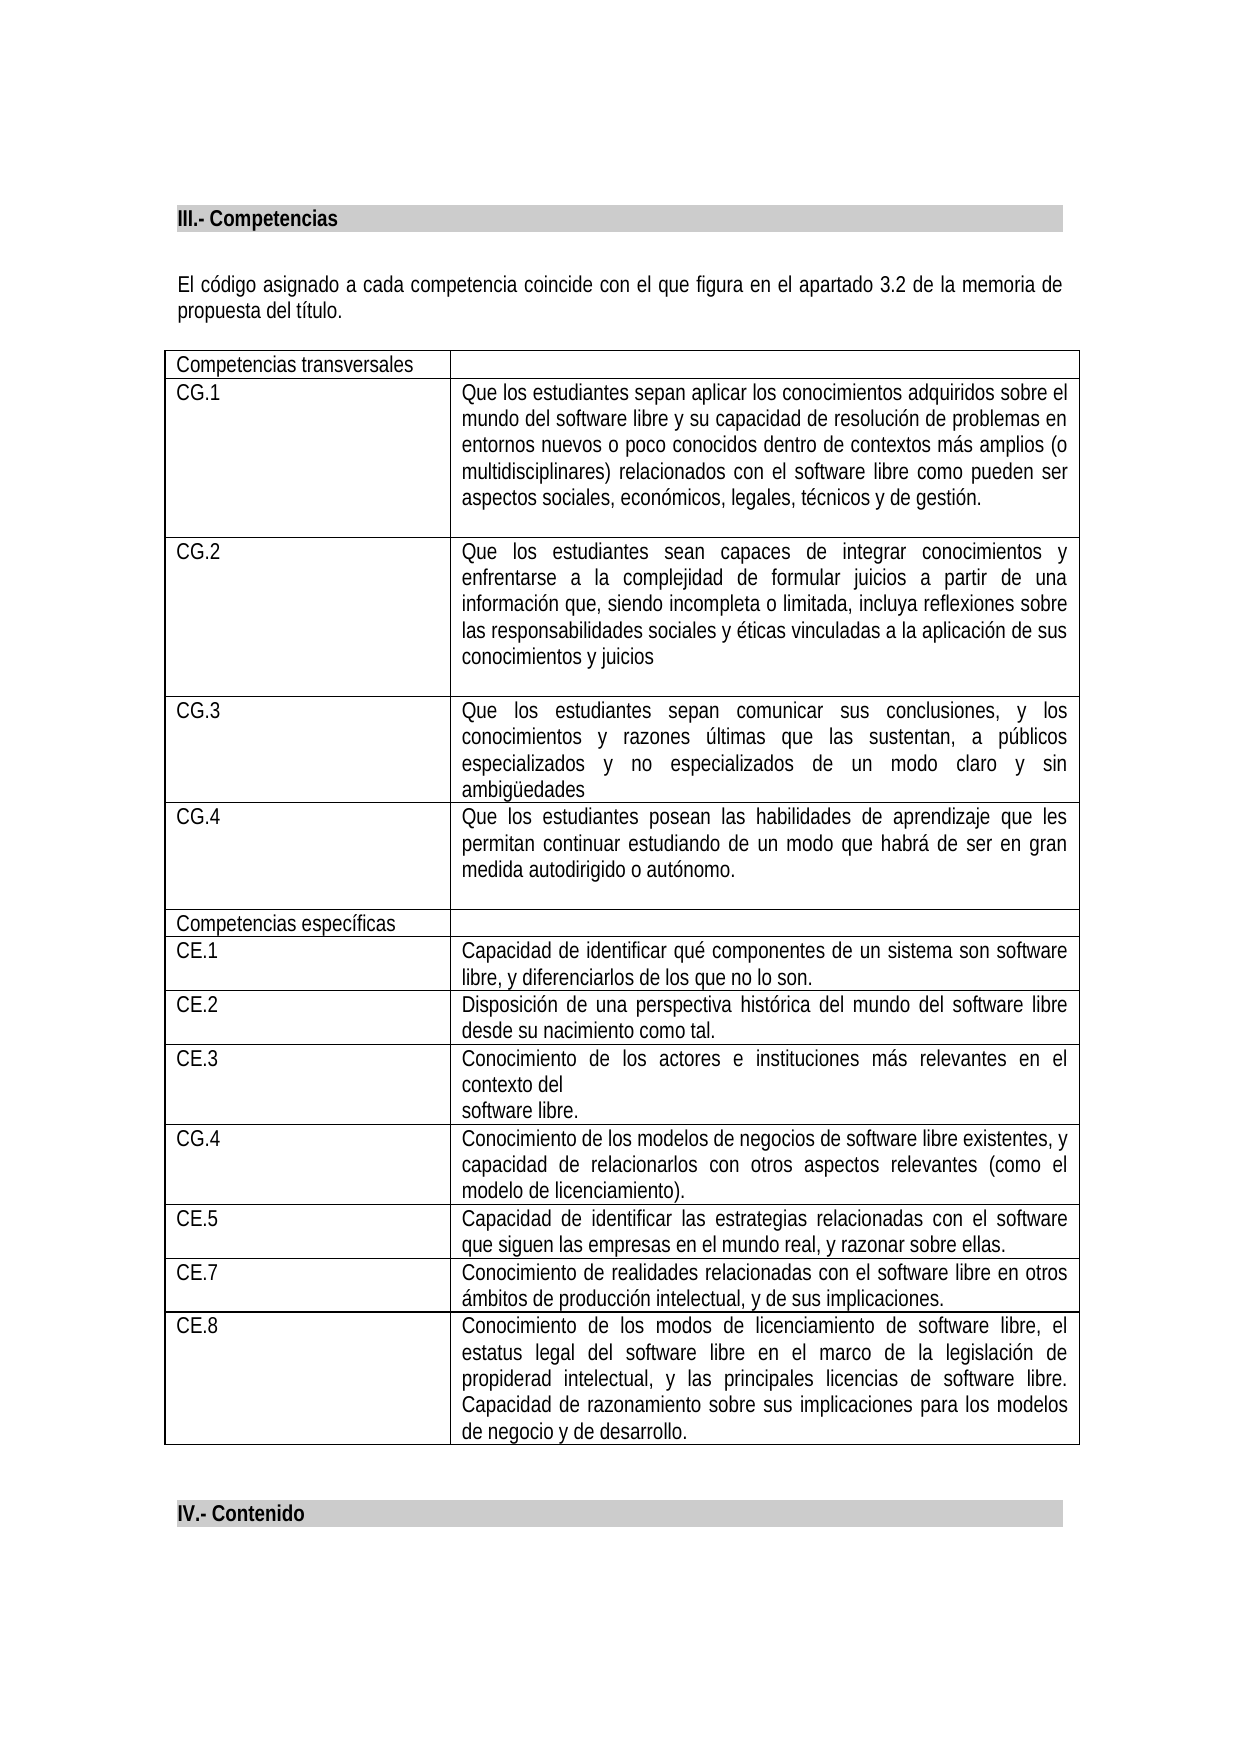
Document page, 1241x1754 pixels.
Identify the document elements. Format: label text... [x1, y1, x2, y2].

table_cell Capacidad de identificar qué componentes de un sistema son software libre, y diferenciarlos de los que no lo son. [451, 937, 1079, 990]
table_cell Que los estudiantes sepan aplicar los conocimientos adquiridos sobre el mundo del software libre y su capacidad de resolución de problemas en entornos nuevos o poco conocidos dentro de contextos más amplios (o multidisciplinares) relacionados con el software libre como pueden ser aspectos sociales, económicos, legales, técnicos y de gestión. [451, 379, 1079, 537]
table_cell Que los estudiantes sepan comunicar sus conclusiones, y los conocimientos y razones últimas que las sustentan, a públicos especializados y no especializados de un modo claro y sin ambigüedades [451, 697, 1079, 802]
table_header Competencias transversales [166, 351, 450, 377]
table_cell CG.3 [166, 697, 450, 802]
text III.- Competencias [177, 205, 1063, 232]
text IV.- Contenido [177, 1500, 1063, 1527]
table_cell Conocimiento de los modelos de negocios de software libre existentes, y capacidad de relacionarlos con otros aspectos relevantes (como el modelo de licenciamiento). [451, 1125, 1079, 1204]
table_cell Que los estudiantes sean capaces de integrar conocimientos y enfrentarse a la complejidad de formular juicios a partir de una información que, siendo incompleta o limitada, incluya reflexiones sobre las responsabilidades sociales y éticas vinculadas a la aplicación de sus conocimientos y juicios [451, 538, 1079, 696]
table_cell Que los estudiantes posean las habilidades de aprendizaje que les permitan continuar estudiando de un modo que habrá de ser en gran medida autodirigido o autónomo. [451, 803, 1079, 909]
table_cell CE.3 [166, 1045, 450, 1124]
table_cell CE.5 [166, 1205, 450, 1258]
table_cell [451, 910, 1079, 936]
table_header [451, 351, 1079, 377]
table_cell Competencias específicas [166, 910, 450, 936]
table_cell Capacidad de identificar las estrategias relacionadas con el software que siguen las empresas en el mundo real, y razonar sobre ellas. [451, 1205, 1079, 1258]
table_cell CE.8 [166, 1313, 450, 1444]
table_cell Conocimiento de realidades relacionadas con el software libre en otros ámbitos de producción intelectual, y de sus implicaciones. [451, 1259, 1079, 1311]
table_cell CG.2 [166, 538, 450, 696]
text El código asignado a cada competencia coincide con el que figura en el apartado 3.2 de la memoria de propuesta del título. [177, 271, 1063, 324]
table_cell CG.4 [166, 1125, 450, 1204]
table_cell Conocimiento de los actores e instituciones más relevantes en el contexto del software libre. [451, 1045, 1079, 1124]
table_cell CG.1 [166, 379, 450, 537]
table_cell CG.4 [166, 803, 450, 909]
table_cell CE.7 [166, 1259, 450, 1311]
table_cell Conocimiento de los modos de licenciamiento de software libre, el estatus legal del software libre en el marco de la legislación de propiderad intelectual, y las principales licencias de software libre. Capacidad de razonamiento sobre sus implicaciones para los modelos de negocio y de desarrollo. [451, 1313, 1079, 1444]
table_cell CE.2 [166, 991, 450, 1044]
table_cell CE.1 [166, 937, 450, 990]
table_cell Disposición de una perspectiva histórica del mundo del software libre desde su nacimiento como tal. [451, 991, 1079, 1044]
